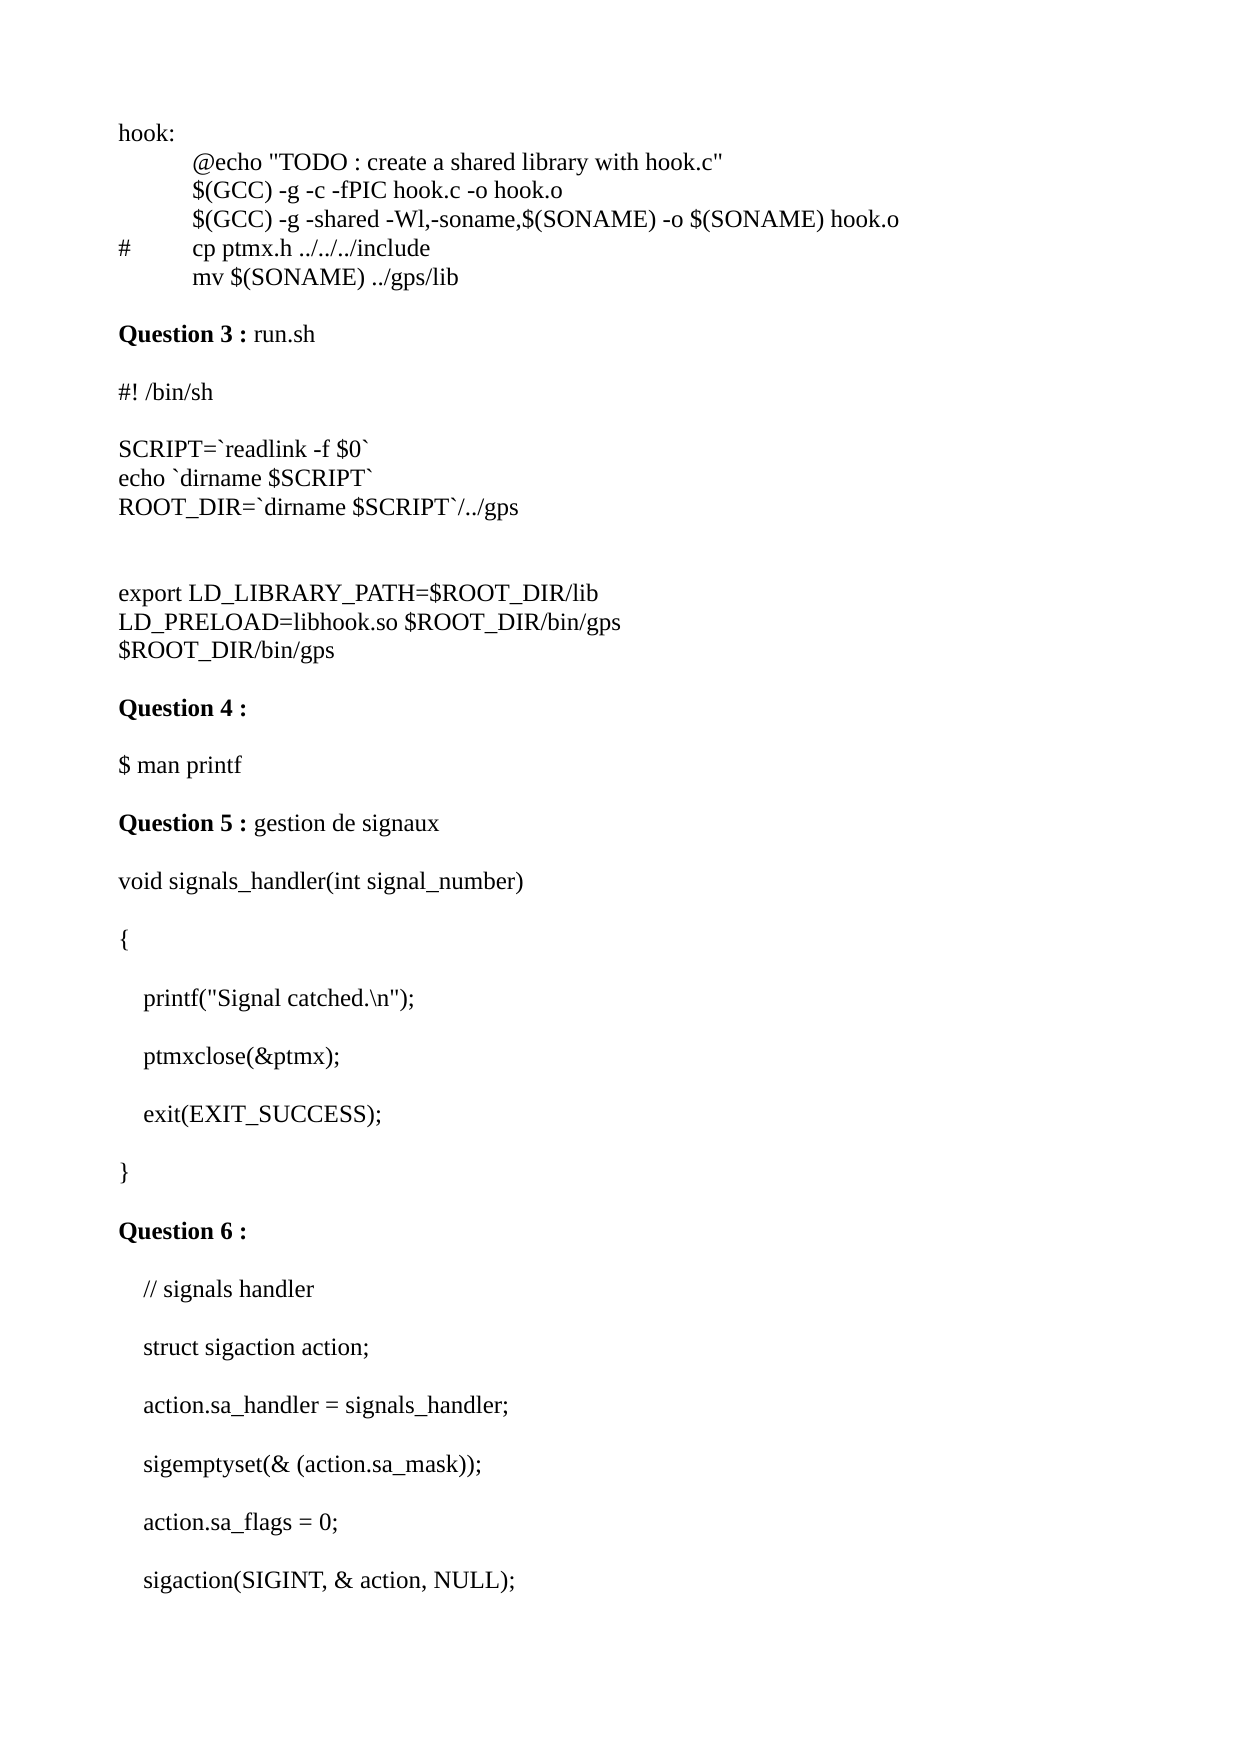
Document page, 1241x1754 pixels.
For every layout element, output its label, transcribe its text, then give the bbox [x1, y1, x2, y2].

text Question 6 : [118, 1216, 1122, 1244]
text exit(EXIT_SUCCESS); [118, 1099, 1122, 1128]
text SCRIPT=`readlink -f $0` [118, 434, 1122, 463]
text #! /bin/sh [118, 377, 1122, 406]
text export LD_LIBRARY_PATH=$ROOT_DIR/lib [118, 578, 1122, 607]
text // signals handler [118, 1274, 1122, 1303]
text struct sigaction action; [118, 1332, 1122, 1361]
text { [118, 924, 1122, 953]
text @echo "TODO : create a shared library with hook.c" [118, 147, 1122, 176]
text hook: [118, 118, 1122, 147]
text LD_PRELOAD=libhook.so $ROOT_DIR/bin/gps [118, 607, 1122, 636]
text sigaction(SIGINT, & action, NULL); [118, 1565, 1122, 1594]
text Question 5 : gestion de signaux [118, 808, 1122, 837]
text $ man printf [118, 751, 1122, 779]
text ptmxclose(&ptmx); [118, 1041, 1122, 1070]
text Question 3 : run.sh [118, 319, 1122, 348]
text $(GCC) -g -shared -Wl,-soname,$(SONAME) -o $(SONAME) hook.o [118, 204, 1122, 233]
text void signals_handler(int signal_number) [118, 866, 1122, 895]
text action.sa_flags = 0; [118, 1507, 1122, 1536]
text echo `dirname $SCRIPT` [118, 463, 1122, 492]
text ROOT_DIR=`dirname $SCRIPT`/../gps [118, 492, 1122, 521]
text action.sa_handler = signals_handler; [118, 1390, 1122, 1419]
text $ROOT_DIR/bin/gps [118, 636, 1122, 664]
text $(GCC) -g -c -fPIC hook.c -o hook.o [118, 176, 1122, 204]
text # cp ptmx.h ../../../include [118, 233, 1122, 262]
text sigemptyset(& (action.sa_mask)); [118, 1449, 1122, 1477]
text mv $(SONAME) ../gps/lib [118, 262, 1122, 291]
text printf("Signal catched.\n"); [118, 983, 1122, 1012]
text Question 4 : [118, 693, 1122, 722]
text } [118, 1157, 1122, 1186]
